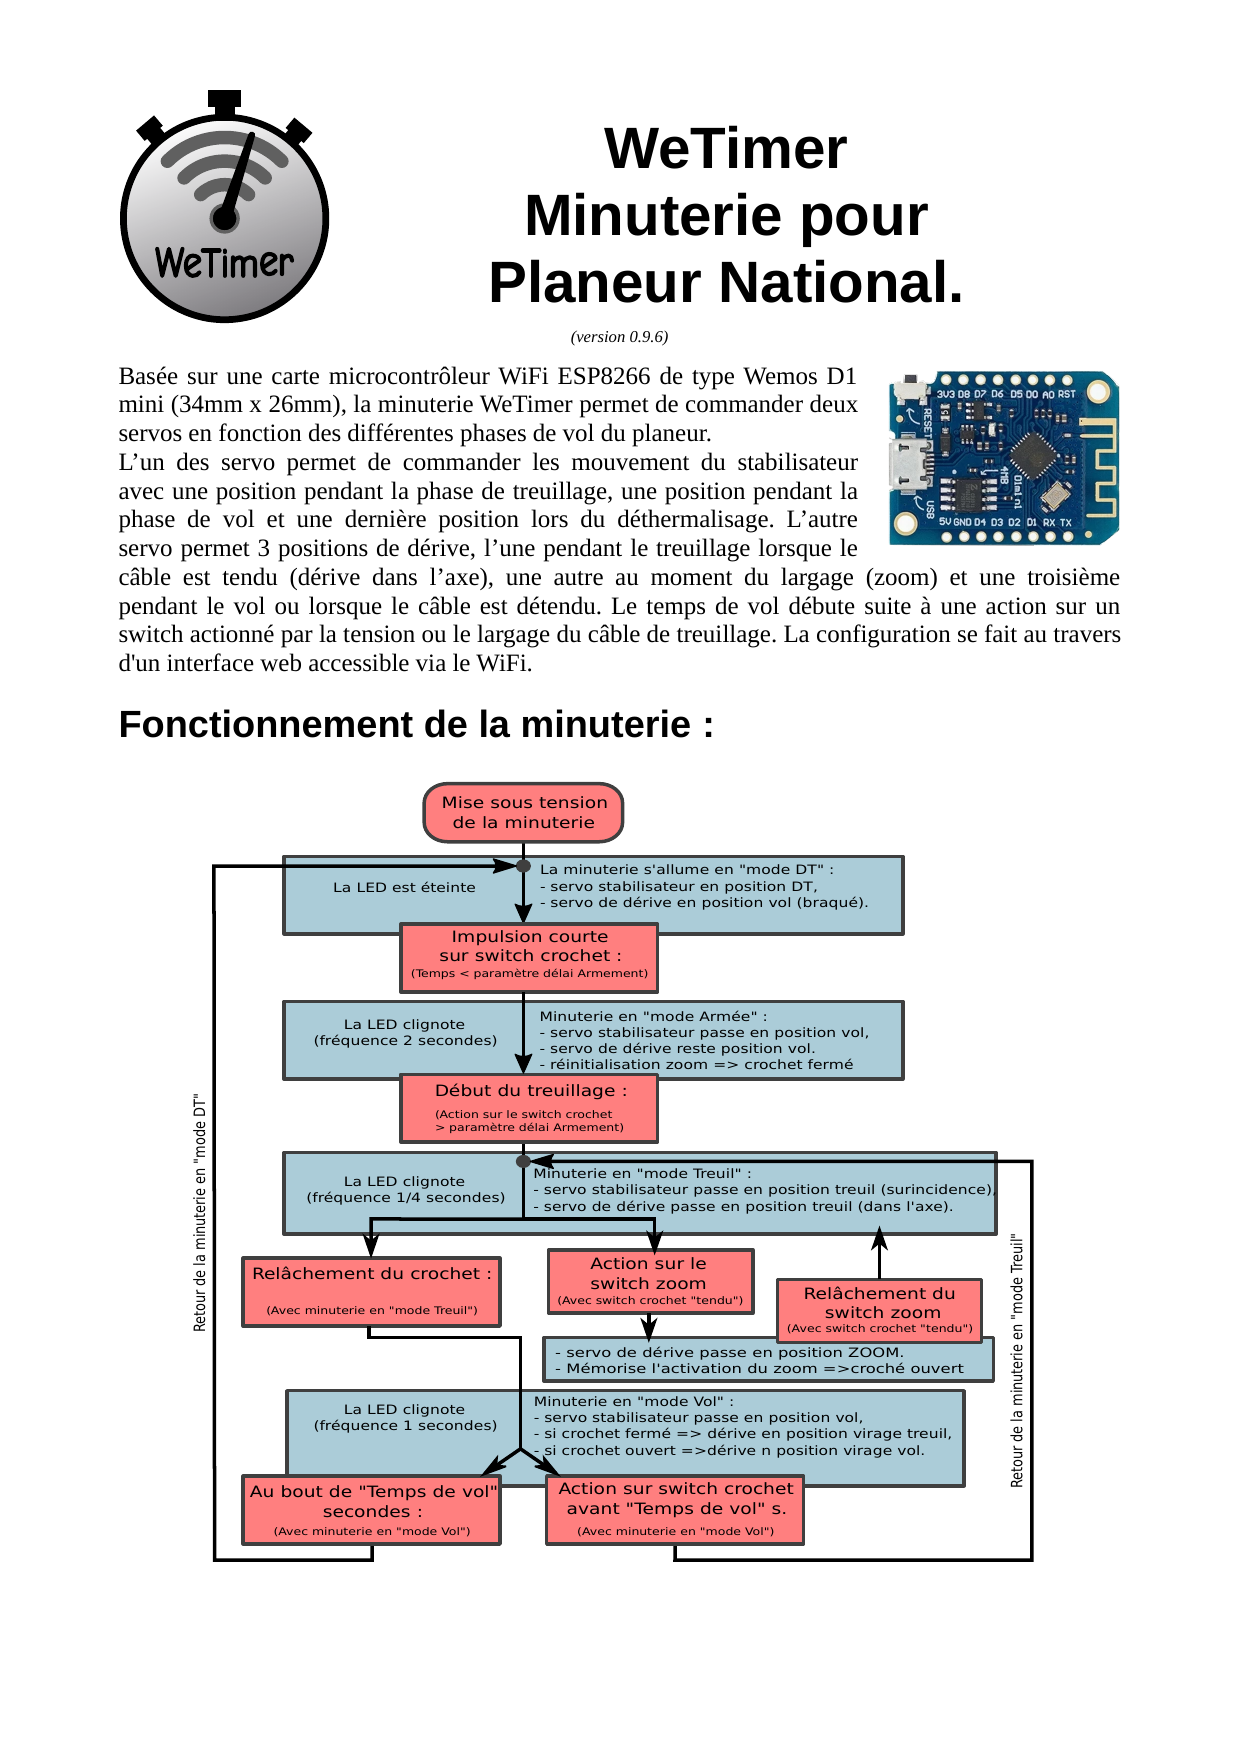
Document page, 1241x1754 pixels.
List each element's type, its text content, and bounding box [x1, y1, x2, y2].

picture [888, 370, 1120, 546]
title WeTimer Minuterie pour Planeur National. [331, 113, 1122, 315]
text (version 0.9.6) [118, 327, 1122, 346]
text Basée sur une carte microcontrôleur WiFi ESP8266 de type Wemos D1 mini (34mm x 26mm), la minuterie WeTimer permet de commander deux servos en fonction des différentes phases de vol du planeur. [118, 361, 1122, 447]
subtitle Fonctionnement de la minuterie : [118, 702, 1122, 746]
text L’un des servo permet de commander les mouvement du stabilisateur avec une position pendant la phase de treuillage, une position pendant la phase de vol et une dernière position lors du déthermalisage. L’autre servo permet 3 positions de dérive, l’une pendant le treuillage lorsque le câble est tendu (dérive dans l’axe), une autre au moment du largage (zoom) et une troisième pendant le vol ou lorsque le câble est détendu. Le temps de vol débute suite à une action sur un switch actionné par la tension ou le largage du câble de treuillage. La configuration se fait au travers d'un interface web accessible via le WiFi. [118, 447, 1122, 677]
